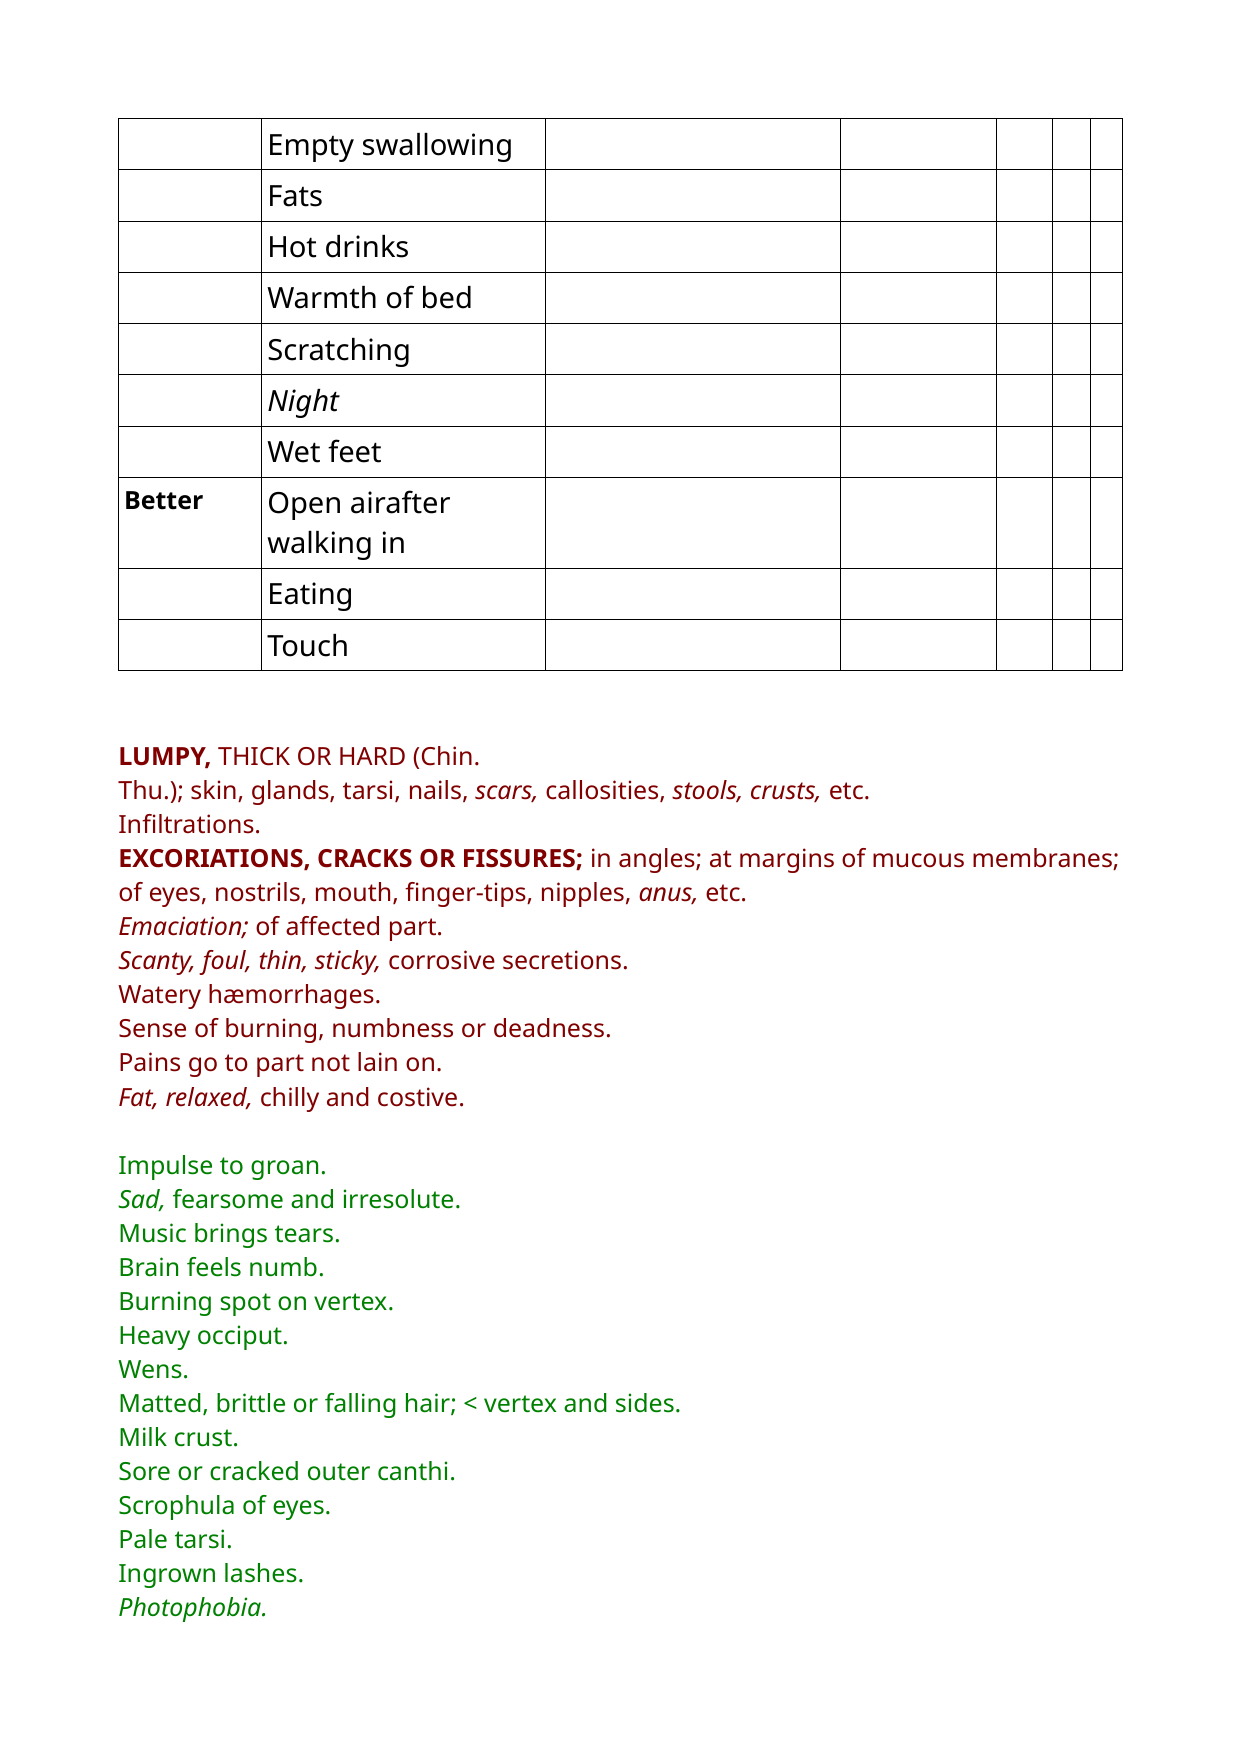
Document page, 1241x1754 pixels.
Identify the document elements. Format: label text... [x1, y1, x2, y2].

text Thu.); skin, glands, tarsi, nails, scars, callosities, stools, crusts, etc. [118, 773, 1122, 807]
table_cell [1091, 273, 1122, 323]
table_cell [119, 273, 261, 323]
text Pains go to part not lain on. [118, 1045, 1122, 1079]
table_cell [997, 170, 1052, 221]
table_cell [1091, 478, 1122, 568]
text Milk crust. [118, 1420, 1122, 1454]
table_cell [546, 569, 840, 619]
text Burning spot on vertex. [118, 1283, 1122, 1318]
table_cell [997, 375, 1052, 426]
table_cell [119, 324, 261, 374]
table_cell [119, 620, 261, 670]
table_cell [1053, 222, 1090, 272]
table_cell [119, 569, 261, 619]
table_cell [1053, 427, 1090, 477]
table_cell [546, 222, 840, 272]
table_cell [1091, 569, 1122, 619]
table_cell [997, 273, 1052, 323]
table_cell [546, 620, 840, 670]
table_cell Fats [262, 170, 545, 221]
table_cell [841, 569, 996, 619]
text Sore or cracked outer canthi. [118, 1454, 1122, 1488]
table_cell [546, 119, 840, 169]
table_cell [1091, 170, 1122, 221]
table_cell [1053, 119, 1090, 169]
text Fat, relaxed, chilly and costive. [118, 1079, 1122, 1113]
text EXCORIATIONS, CRACKS OR FISSURES; in angles; at margins of mucous membranes; of eyes, nostrils, mouth, finger-tips, nipples, anus, etc. [118, 841, 1122, 909]
table_cell [997, 324, 1052, 374]
table_cell [997, 478, 1052, 568]
table_cell [997, 620, 1052, 670]
table_cell Night [262, 375, 545, 426]
text Scrophula of eyes. [118, 1488, 1122, 1522]
table_cell [1091, 620, 1122, 670]
table_cell [546, 375, 840, 426]
table_cell Empty swallowing [262, 119, 545, 169]
table_cell [841, 427, 996, 477]
table_cell [1091, 119, 1122, 169]
table_cell [1053, 273, 1090, 323]
table_cell [1091, 222, 1122, 272]
table_cell [119, 375, 261, 426]
table_cell Hot drinks [262, 222, 545, 272]
text Ingrown lashes. [118, 1556, 1122, 1590]
table_cell [546, 170, 840, 221]
table_cell [1053, 620, 1090, 670]
table_cell Wet feet [262, 427, 545, 477]
table_cell [841, 119, 996, 169]
table_cell [997, 222, 1052, 272]
text Heavy occiput. [118, 1318, 1122, 1352]
table_cell [841, 478, 996, 568]
table_cell [997, 569, 1052, 619]
table_cell [1091, 375, 1122, 426]
table_cell [1053, 569, 1090, 619]
table_cell [1091, 427, 1122, 477]
text Photophobia. [118, 1590, 1122, 1624]
table_cell [841, 273, 996, 323]
text Brain feels numb. [118, 1249, 1122, 1283]
table_cell [841, 222, 996, 272]
table_cell [119, 119, 261, 169]
text Infiltrations. [118, 807, 1122, 841]
table_cell [841, 170, 996, 221]
text Wens. [118, 1352, 1122, 1386]
table_cell Touch [262, 620, 545, 670]
text Matted, brittle or falling hair; < vertex and sides. [118, 1386, 1122, 1420]
table_cell [1053, 478, 1090, 568]
table_cell [119, 170, 261, 221]
text LUMPY, THICK OR HARD (Chin. [118, 738, 1122, 773]
table_cell [546, 427, 840, 477]
table_cell [119, 427, 261, 477]
text Sense of burning, numbness or deadness. [118, 1011, 1122, 1045]
table_cell [546, 478, 840, 568]
table_cell [546, 324, 840, 374]
table_cell [997, 427, 1052, 477]
table_cell [841, 324, 996, 374]
table_cell Better [119, 478, 261, 568]
table_cell Warmth of bed [262, 273, 545, 323]
text Emaciation; of affected part. [118, 909, 1122, 943]
text Scanty, foul, thin, sticky, corrosive secretions. [118, 943, 1122, 977]
table_cell [1053, 170, 1090, 221]
table_cell [841, 375, 996, 426]
text Pale tarsi. [118, 1522, 1122, 1556]
table_cell [546, 273, 840, 323]
table_cell [1053, 375, 1090, 426]
table_cell Open airafter walking in [262, 478, 545, 568]
table_cell [1053, 324, 1090, 374]
text Sad, fearsome and irresolute. [118, 1181, 1122, 1215]
text Impulse to groan. [118, 1147, 1122, 1181]
table_cell Eating [262, 569, 545, 619]
table_cell Scratching [262, 324, 545, 374]
table_cell [997, 119, 1052, 169]
text Music brings tears. [118, 1215, 1122, 1249]
table_cell [1091, 324, 1122, 374]
table_cell [841, 620, 996, 670]
text Watery hæmorrhages. [118, 977, 1122, 1011]
table_cell [119, 222, 261, 272]
